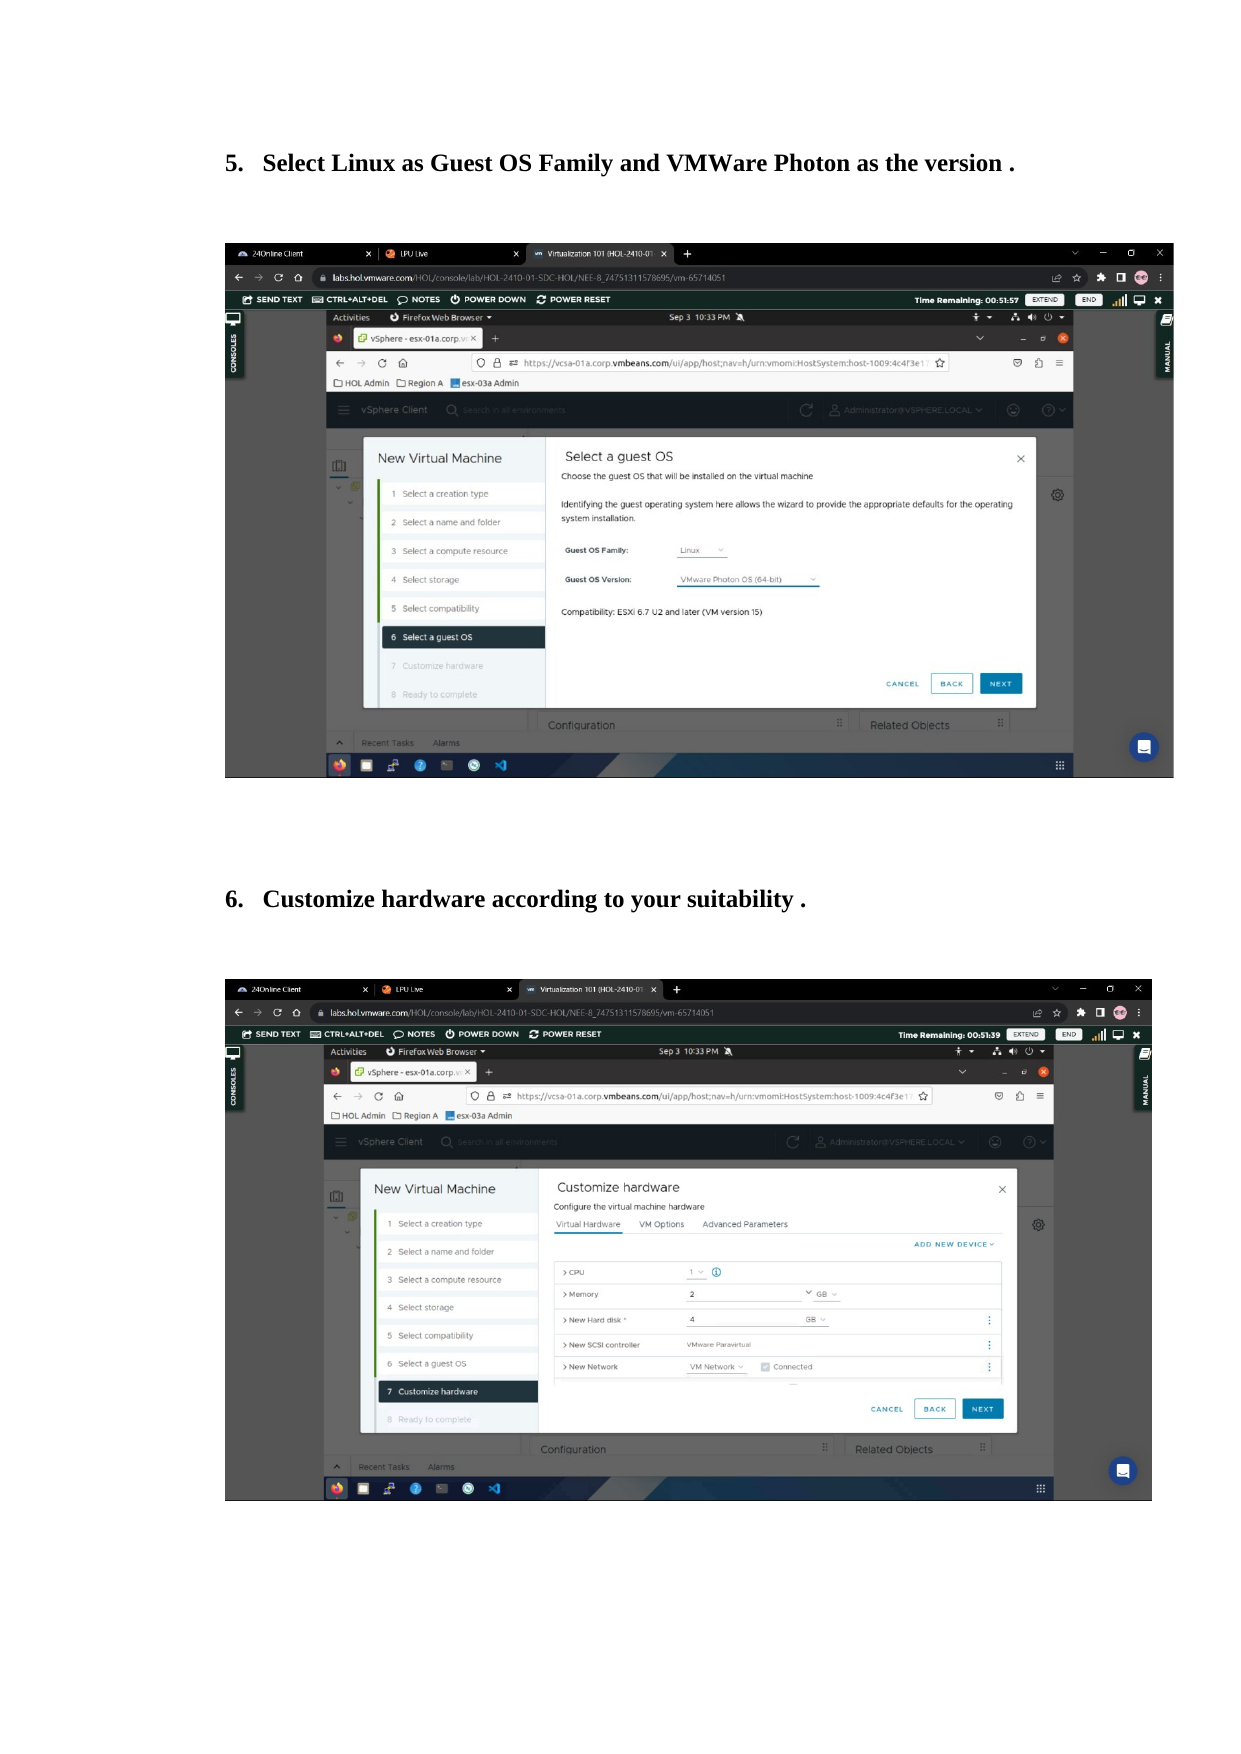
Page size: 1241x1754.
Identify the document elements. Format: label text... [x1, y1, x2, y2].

list Customize hardware according to your suitability . [225, 884, 1176, 912]
picture [225, 243, 1174, 778]
picture [225, 979, 1152, 1501]
list Select Linux as Guest OS Family and VMWare Photon as the version . [225, 148, 1176, 177]
